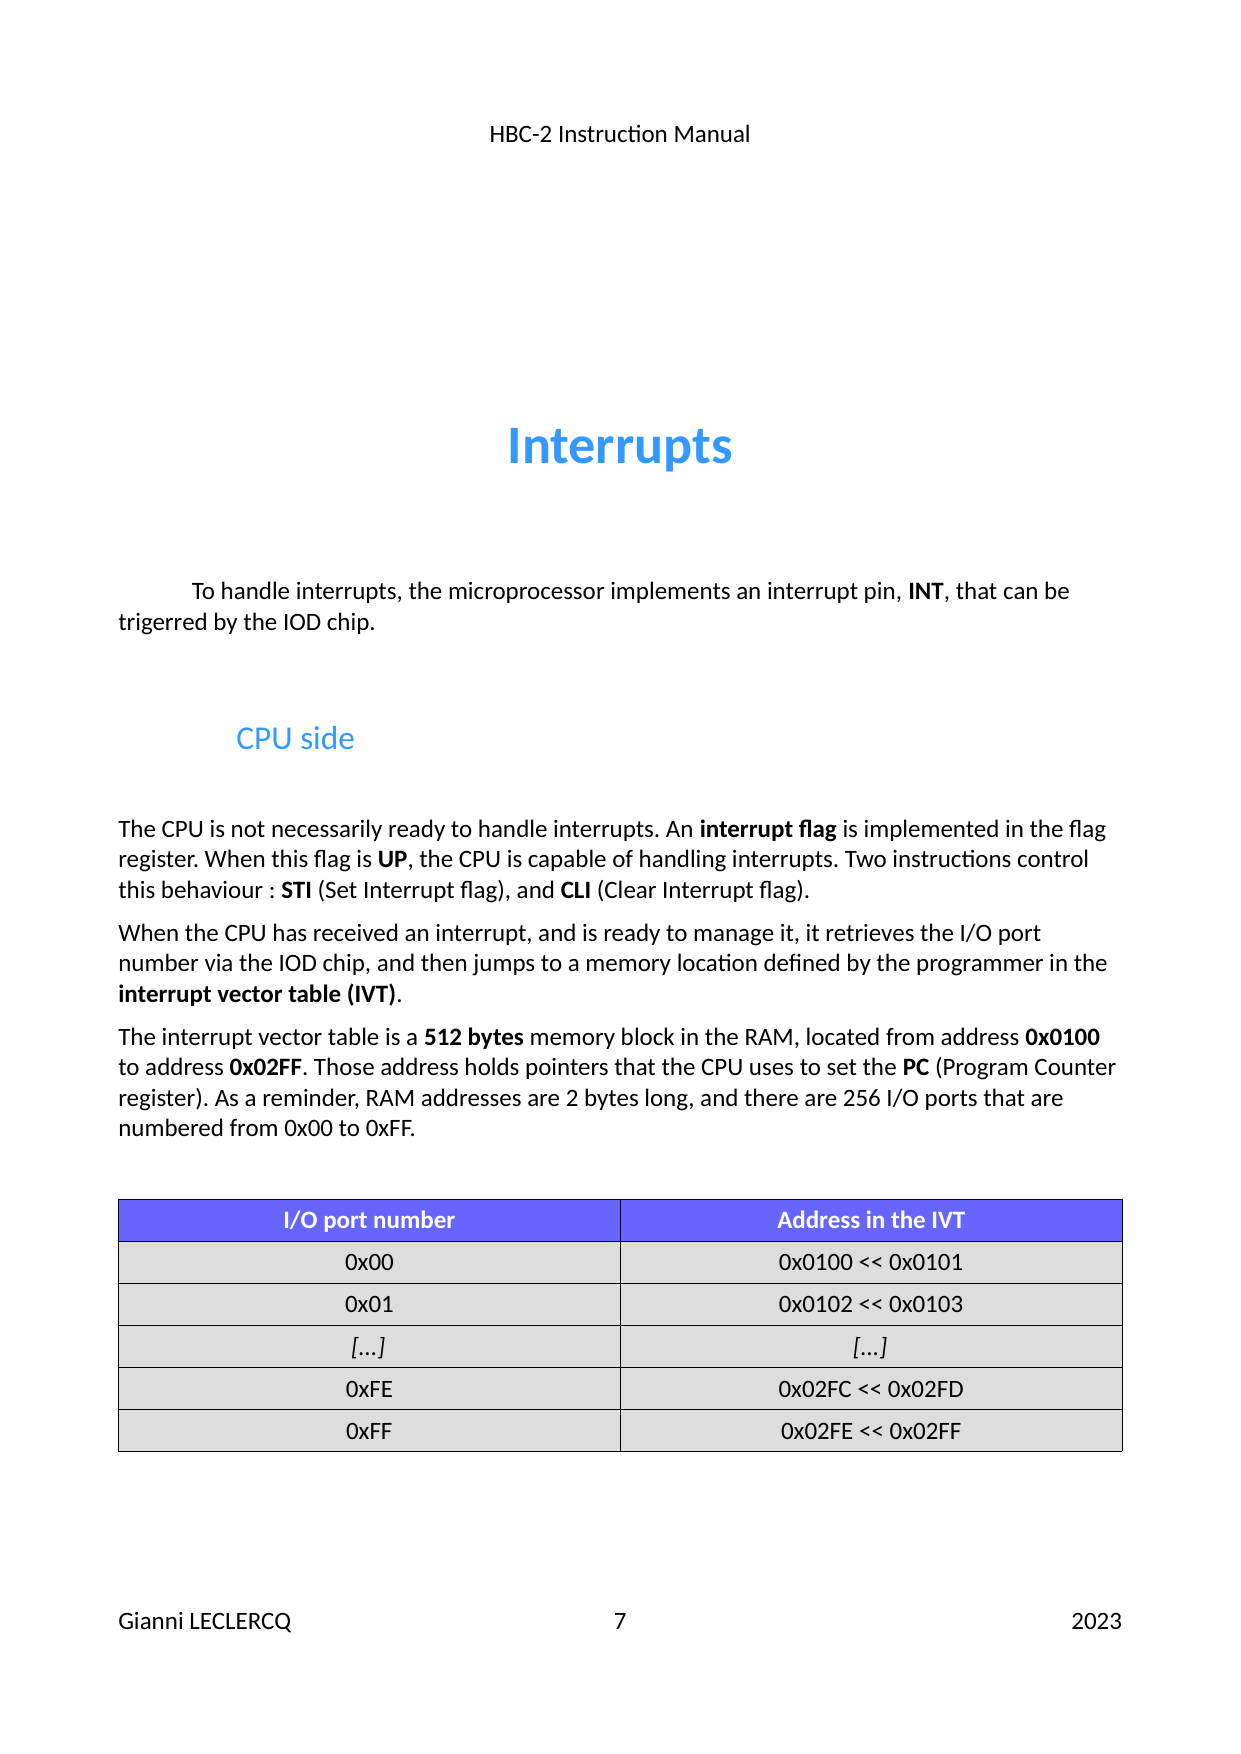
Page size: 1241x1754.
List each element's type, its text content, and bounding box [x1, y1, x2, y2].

text The interrupt vector table is a 512 bytes memory block in the RAM, located from address 0x0100 to address 0x02FF. Those address holds pointers that the CPU uses to set the PC (Program Counter register). As a reminder, RAM addresses are 2 bytes long, and there are 256 I/O ports that are numbered from 0x00 to 0xFF. [118, 1021, 1122, 1143]
table_cell 0x00 [119, 1242, 620, 1283]
table_cell 0x02FE << 0x02FF [621, 1410, 1122, 1451]
text When the CPU has received an interrupt, and is ready to manage it, it retrieves the I/O port number via the IOD chip, and then jumps to a memory location defined by the programmer in the interrupt vector table (IVT). [118, 917, 1122, 1008]
table_header Address in the IVT [621, 1200, 1122, 1241]
table_cell [...] [621, 1326, 1122, 1367]
table_cell 0x02FC << 0x02FD [621, 1368, 1122, 1409]
table_cell 0x01 [119, 1284, 620, 1325]
text The CPU is not necessarily ready to handle interrupts. An interrupt flag is implemented in the flag register. When this flag is UP, the CPU is capable of handling interrupts. Two instructions control this behaviour : STI (Set Interrupt flag), and CLI (Clear Interrupt flag). [118, 813, 1122, 904]
table_header I/O port number [119, 1200, 620, 1241]
table_cell 0xFE [119, 1368, 620, 1409]
subtitle Interrupts [118, 410, 1122, 477]
subtitle CPU side [236, 717, 1122, 757]
table_cell [...] [119, 1326, 620, 1367]
table_cell 0xFF [119, 1410, 620, 1451]
table_cell 0x0102 << 0x0103 [621, 1284, 1122, 1325]
table_cell 0x0100 << 0x0101 [621, 1242, 1122, 1283]
text To handle interrupts, the microprocessor implements an interrupt pin, INT, that can be trigerred by the IOD chip. [118, 575, 1122, 636]
